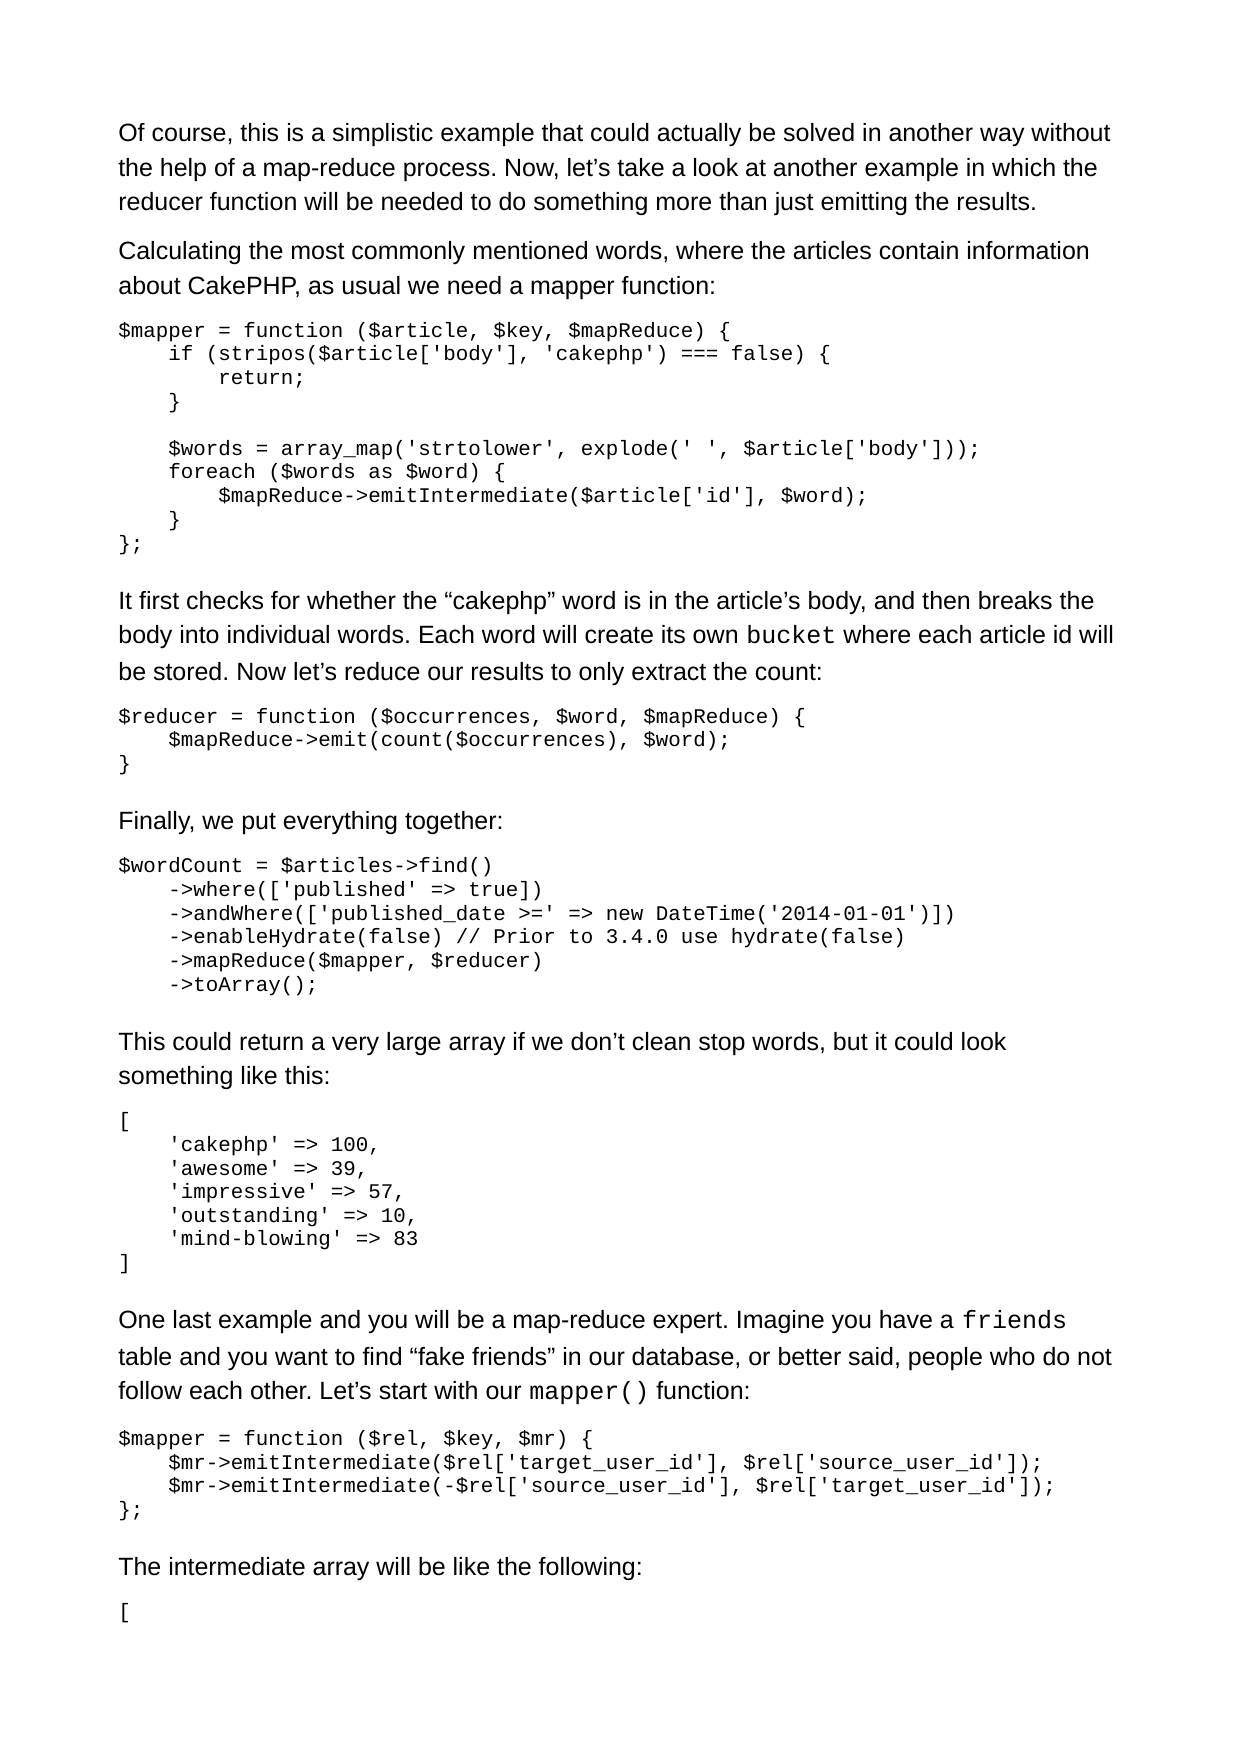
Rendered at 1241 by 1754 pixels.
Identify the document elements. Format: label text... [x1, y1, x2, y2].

text $mr->emitIntermediate(-$rel['source_user_id'], $rel['target_user_id']); [118, 1475, 1122, 1499]
text ] [118, 1252, 1122, 1276]
text } [118, 391, 1122, 414]
text $mapReduce->emitIntermediate($article['id'], $word); [118, 485, 1122, 509]
text 'cakephp' => 100, [118, 1134, 1122, 1157]
text $mapper = function ($article, $key, $mapReduce) { [118, 320, 1122, 343]
text $words = array_map('strtolower', explode(' ', $article['body'])); [118, 438, 1122, 462]
text Of course, this is a simplistic example that could actually be solved in another way without the help of a map-reduce process. Now, let’s take a look at another example in which the reducer function will be needed to do something more than just emitting the results. [118, 118, 1122, 216]
text $reducer = function ($occurrences, $word, $mapReduce) { [118, 706, 1122, 729]
text The intermediate array will be like the following: [118, 1552, 1122, 1581]
text 'awesome' => 39, [118, 1157, 1122, 1181]
text foreach ($words as $word) { [118, 462, 1122, 485]
text }; [118, 1499, 1122, 1523]
text } [118, 509, 1122, 532]
text This could return a very large array if we don’t clean stop words, but it could look something like this: [118, 1027, 1122, 1090]
text 'outstanding' => 10, [118, 1205, 1122, 1228]
text } [118, 753, 1122, 777]
text ->mapReduce($mapper, $reducer) [118, 950, 1122, 973]
text $mr->emitIntermediate($rel['target_user_id'], $rel['source_user_id']); [118, 1452, 1122, 1475]
text ->where(['published' => true]) [118, 879, 1122, 903]
text 'impressive' => 57, [118, 1181, 1122, 1205]
text ->andWhere(['published_date >=' => new DateTime('2014-01-01')]) [118, 903, 1122, 926]
text [ [118, 1110, 1122, 1134]
text One last example and you will be a map-reduce expert. Imagine you have a friends table and you want to find “fake friends” in our database, or better said, people who do not follow each other. Let’s start with our mapper() function: [118, 1305, 1122, 1407]
text It first checks for whether the “cakephp” word is in the article’s body, and then breaks the body into individual words. Each word will create its own bucket where each article id will be stored. Now let’s reduce our results to only extract the count: [118, 586, 1122, 686]
text return; [118, 367, 1122, 391]
text [ [118, 1601, 1122, 1625]
text }; [118, 532, 1122, 556]
text $wordCount = $articles->find() [118, 855, 1122, 879]
text $mapper = function ($rel, $key, $mr) { [118, 1428, 1122, 1452]
text Calculating the most commonly mentioned words, where the articles contain information about CakePHP, as usual we need a mapper function: [118, 236, 1122, 299]
text Finally, we put everything together: [118, 806, 1122, 835]
text $mapReduce->emit(count($occurrences), $word); [118, 729, 1122, 753]
text 'mind-blowing' => 83 [118, 1228, 1122, 1252]
text ->enableHydrate(false) // Prior to 3.4.0 use hydrate(false) [118, 926, 1122, 950]
text if (stripos($article['body'], 'cakephp') === false) { [118, 343, 1122, 367]
text ->toArray(); [118, 973, 1122, 997]
